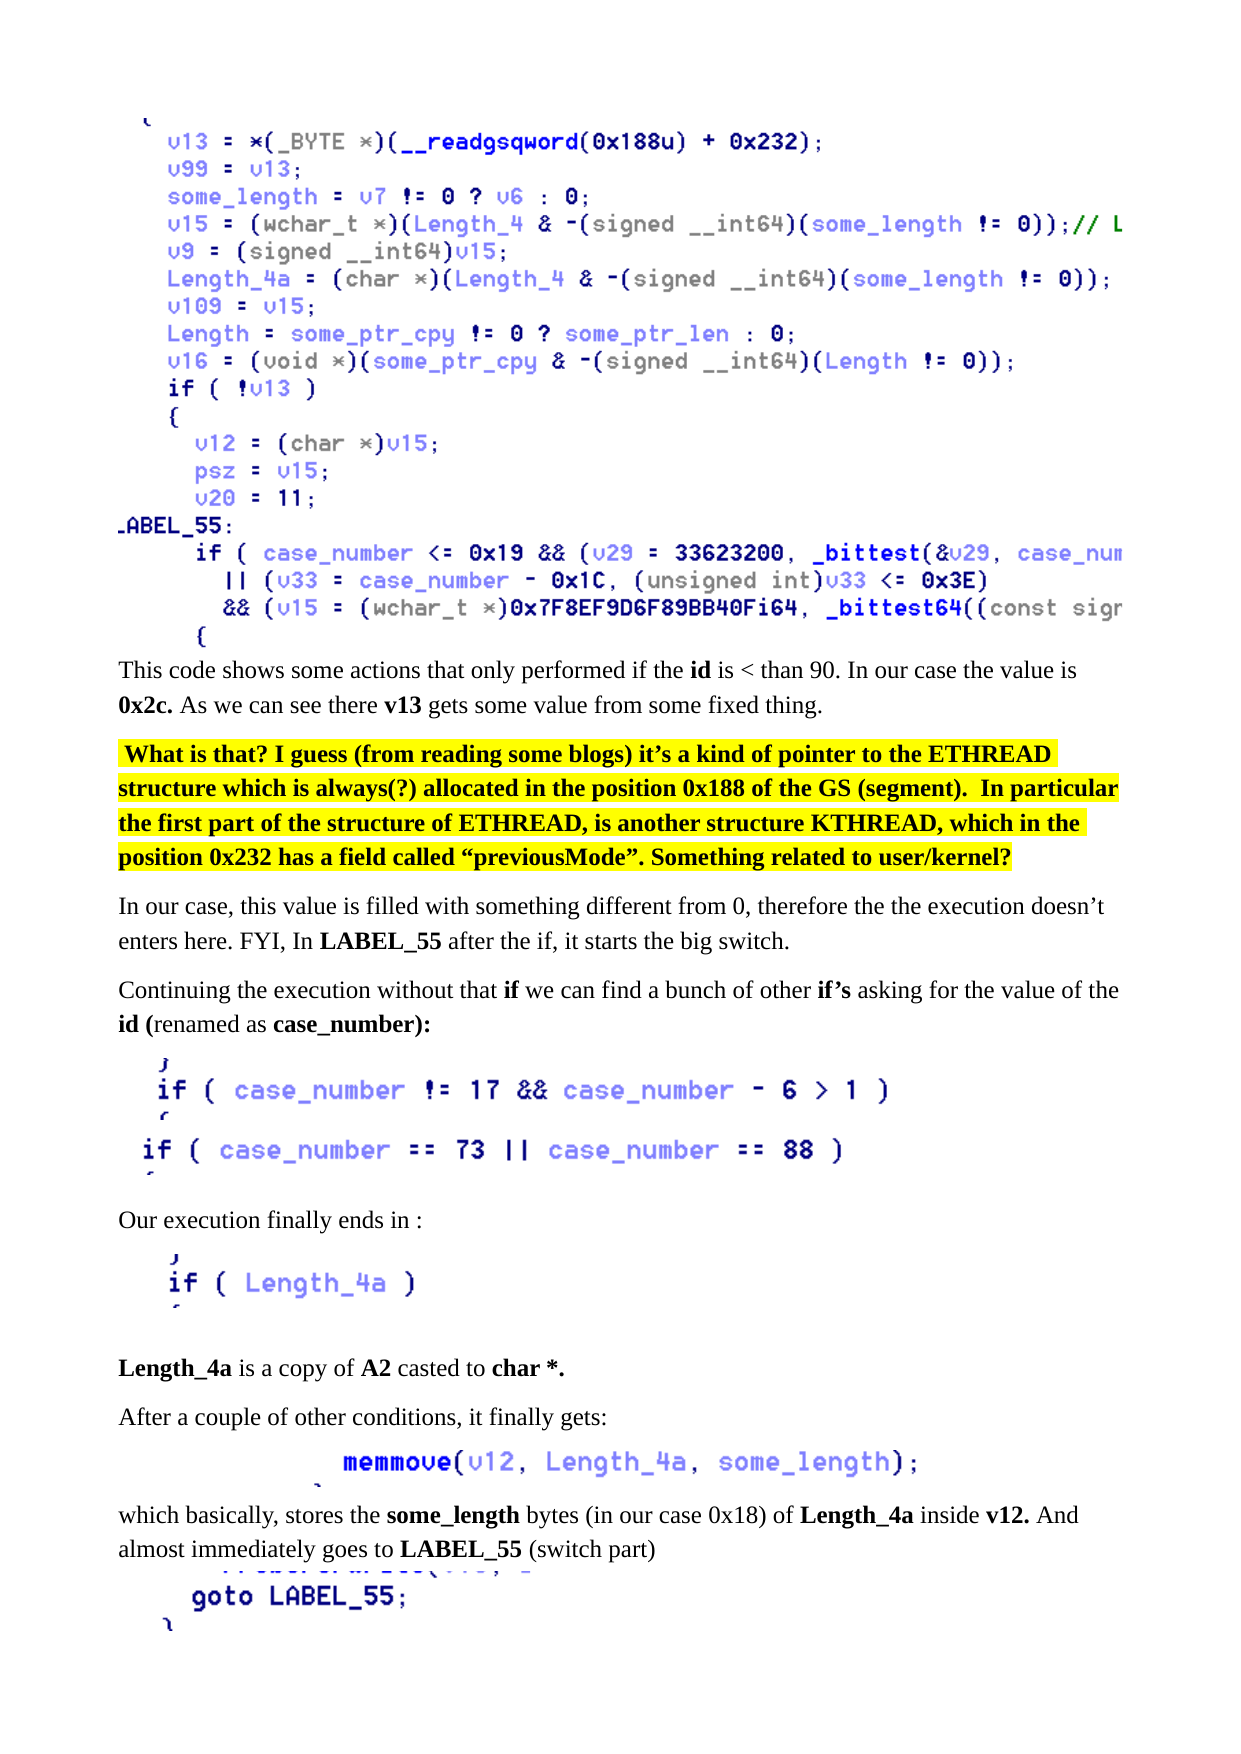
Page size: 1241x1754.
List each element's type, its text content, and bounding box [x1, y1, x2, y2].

picture [139, 1254, 470, 1308]
text After a couple of other conditions, it finally gets: [118, 1402, 1122, 1431]
text This code shows some actions that only performed if the id is < than 90. In our case the value is 0x2c. As we can see there v13 gets some value from some fixed thing. [118, 650, 1122, 718]
picture [135, 1571, 531, 1631]
text which basically, stores the some_length bytes (in our case 0x18) of Length_4a inside v12. And almost immediately goes to LABEL_55 (switch part) [118, 1500, 1122, 1563]
picture [118, 118, 1123, 650]
text In our case, this value is filled with something different from 0, therefore the the execution doesn’t enters here. FYI, In LABEL_55 after the if, it starts the big switch. [118, 891, 1122, 954]
picture [117, 1058, 923, 1120]
picture [313, 1450, 928, 1487]
text What is that? I guess (from reading some blogs) it’s a kind of pointer to the ETHREAD structure which is always(?) allocated in the position 0x188 of the GS (segment). In particular the first part of the structure of ETHREAD, is another structure KTHREAD, which in the position 0x232 has a field called “previousMode”. Something related to user/kernel? [118, 739, 1122, 871]
picture [124, 1129, 888, 1175]
text Continuing the execution without that if we can find a bunch of other if’s asking for the value of the id (renamed as case_number): [118, 975, 1122, 1038]
text Our execution finally ends in : [118, 1206, 1122, 1234]
text Length_4a is a copy of A2 casted to char *. [118, 1353, 1122, 1381]
